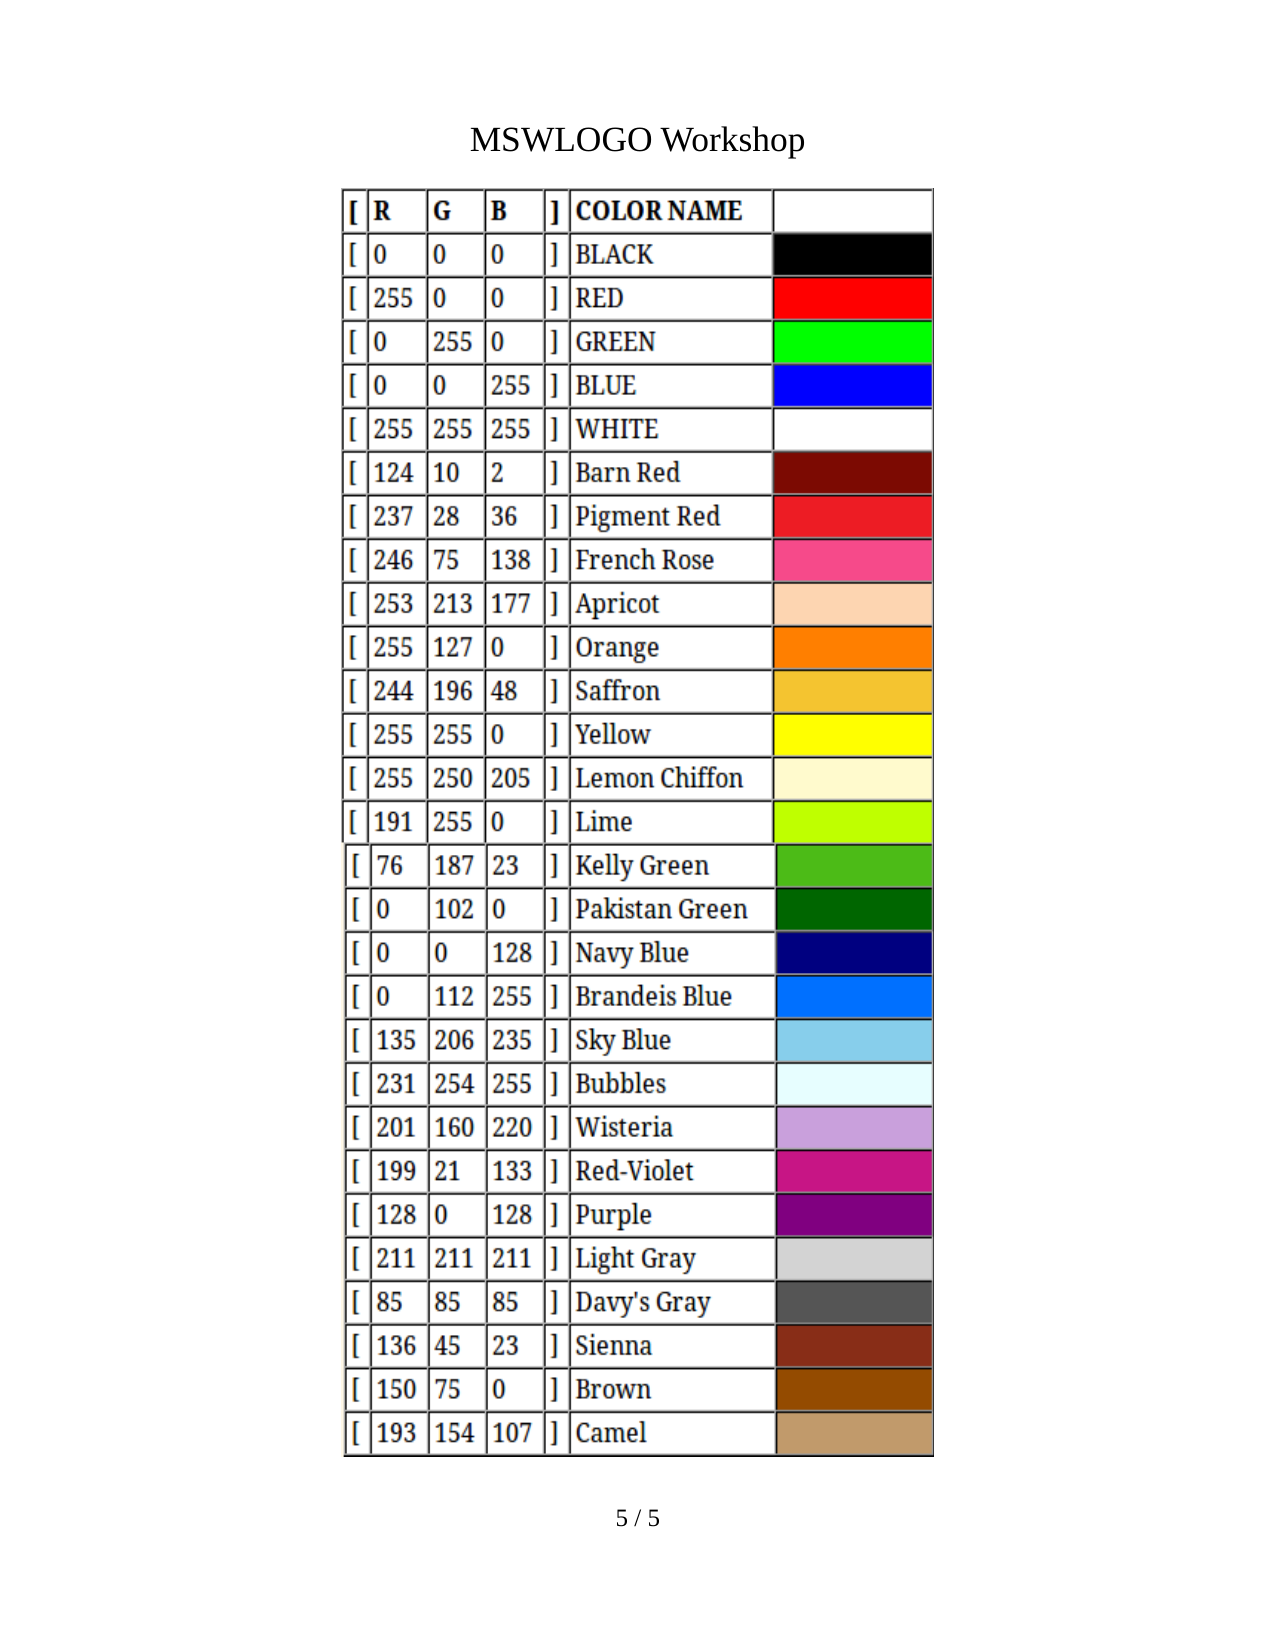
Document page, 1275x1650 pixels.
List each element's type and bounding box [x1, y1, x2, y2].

picture [341, 188, 934, 1457]
